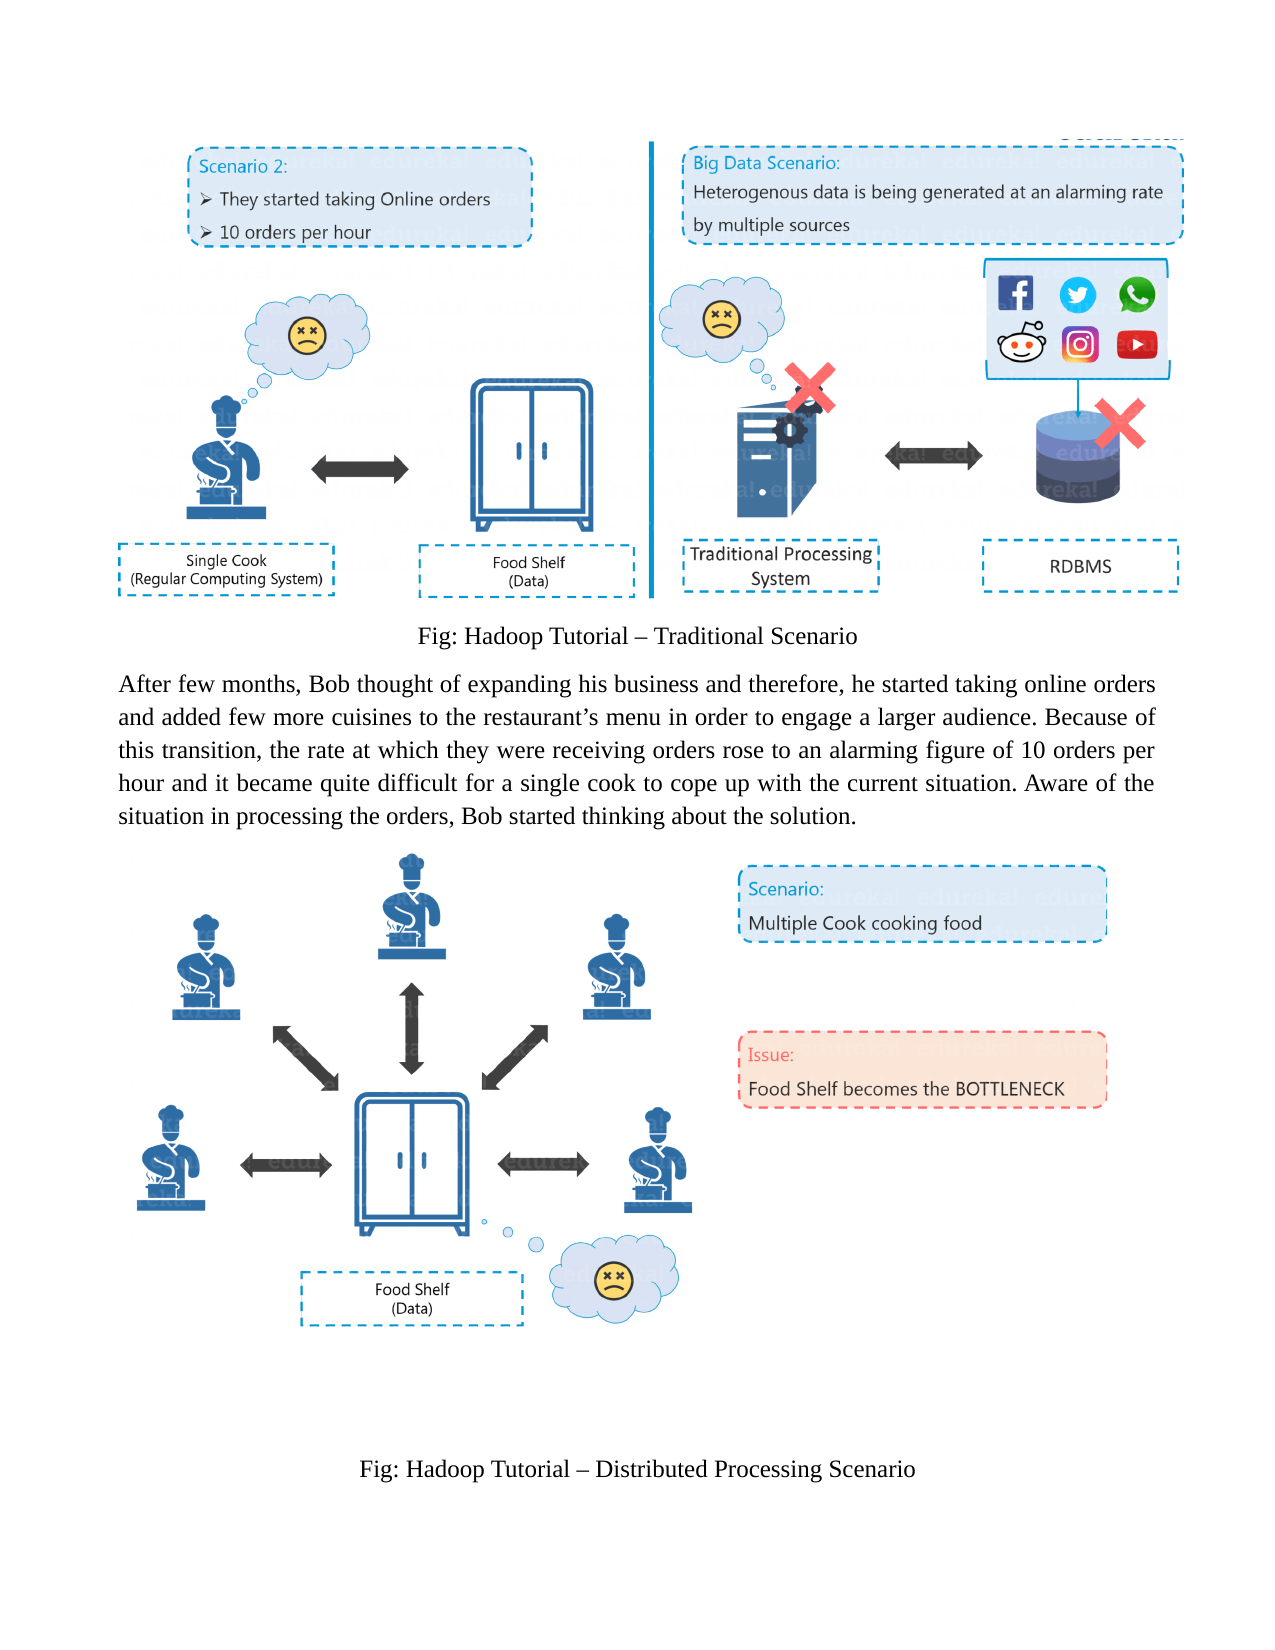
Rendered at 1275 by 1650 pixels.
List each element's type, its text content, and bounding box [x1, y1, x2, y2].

picture [118, 848, 1108, 1327]
picture [118, 118, 1184, 603]
text Fig: Hadoop Tutorial – Traditional Scenario [118, 621, 1157, 650]
text Fig: Hadoop Tutorial – Distributed Processing Scenario [118, 1454, 1157, 1483]
text After few months, Bob thought of expanding his business and therefore, he started taking online orders and added few more cuisines to the restaurant’s menu in order to engage a larger audience. Because of this transition, the rate at which they were receiving orders rose to an alarming figure of 10 orders per hour and it became quite difficult for a single cook to cope up with the current situation. Aware of the situation in processing the orders, Bob started thinking about the solution. [118, 669, 1157, 830]
